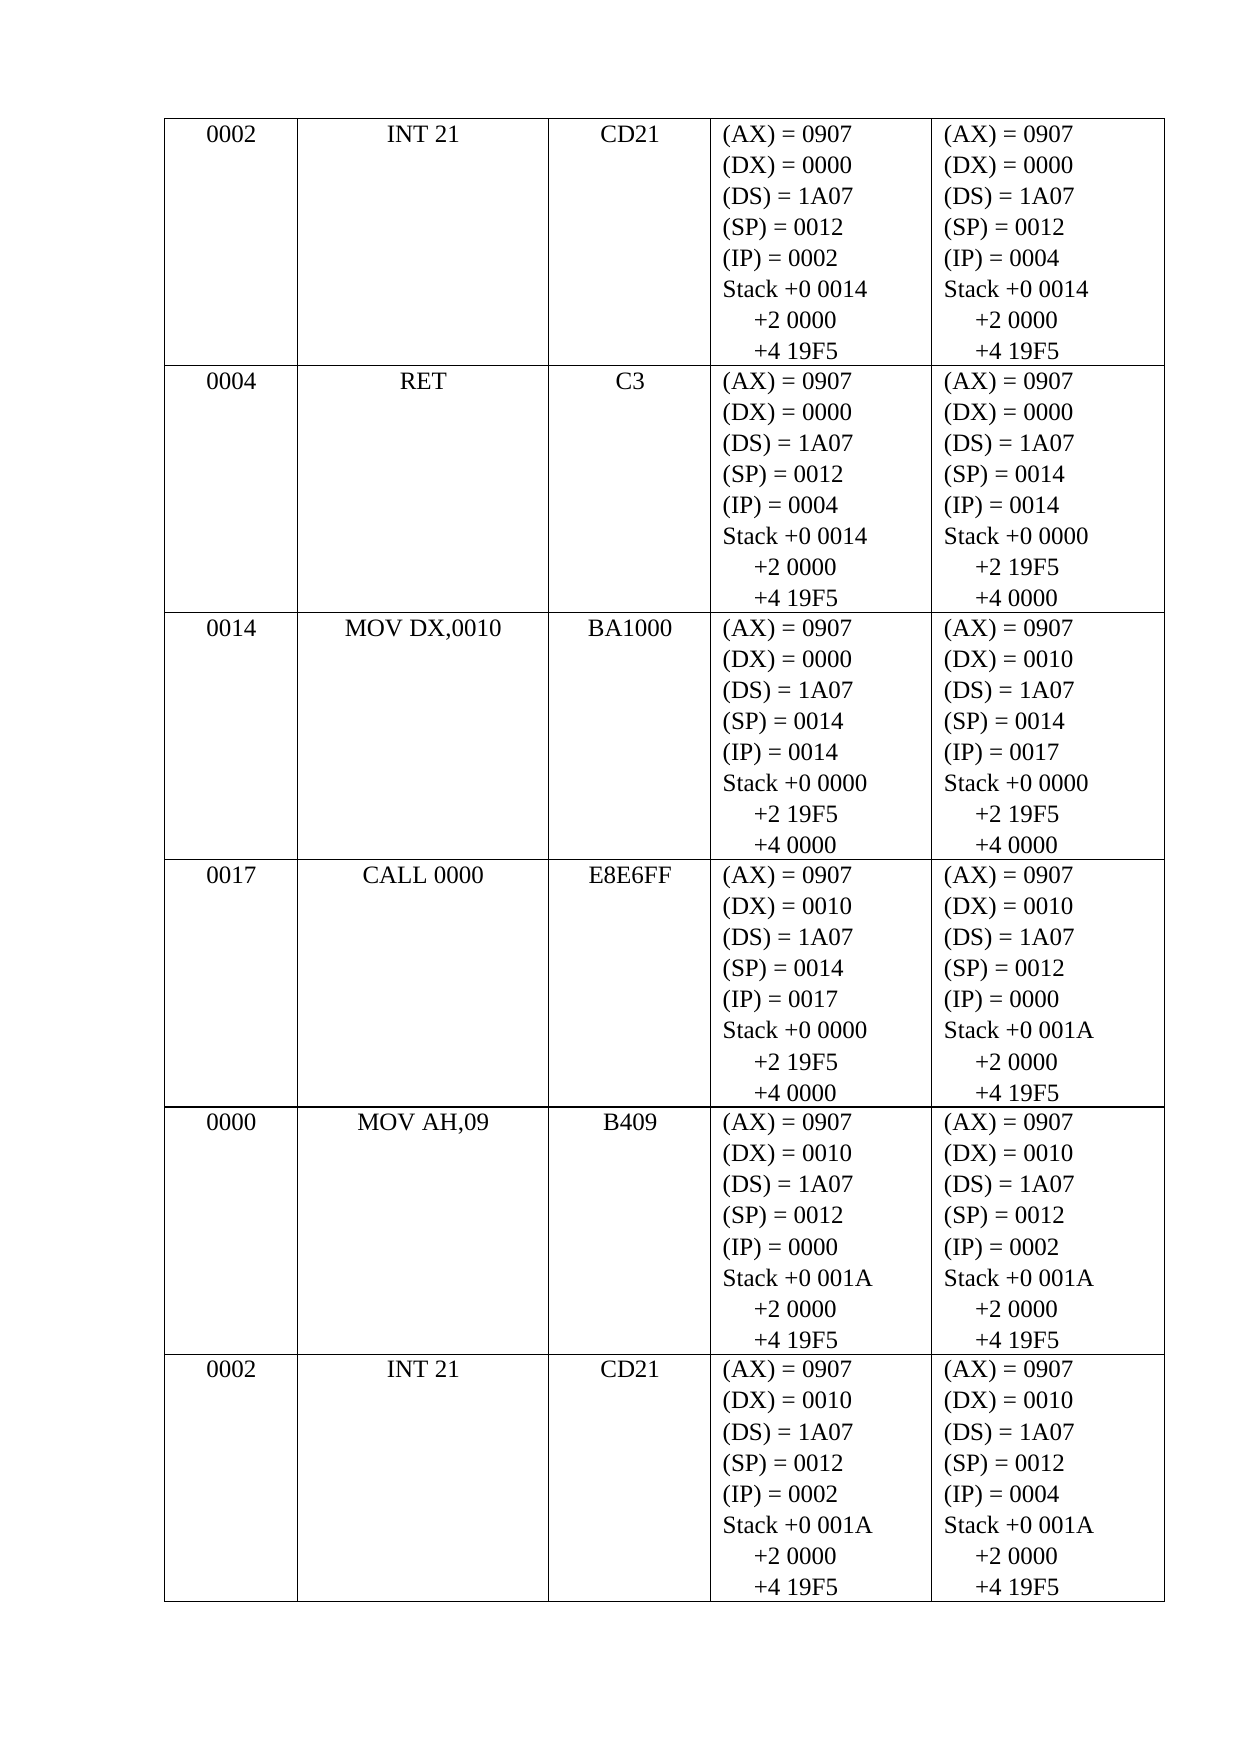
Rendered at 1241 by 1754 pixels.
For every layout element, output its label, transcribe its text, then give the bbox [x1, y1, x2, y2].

table_cell INT 21 [298, 1355, 548, 1601]
table_cell (AX) = 0907 (DX) = 0010 (DS) = 1A07 (SP) = 0014 (IP) = 0017 Stack +0 0000 +2 19F5 +4 0000 [711, 860, 931, 1106]
table_cell (AX) = 0907 (DX) = 0000 (DS) = 1A07 (SP) = 0012 (IP) = 0004 Stack +0 0014 +2 0000 +4 19F5 [711, 366, 931, 612]
table_cell MOV DX,0010 [298, 613, 548, 859]
table_cell 0002 [165, 1355, 297, 1601]
table_cell (AX) = 0907 (DX) = 0000 (DS) = 1A07 (SP) = 0012 (IP) = 0004 Stack +0 0014 +2 0000 +4 19F5 [932, 119, 1164, 365]
table_cell 0014 [165, 613, 297, 859]
table_cell (AX) = 0907 (DX) = 0010 (DS) = 1A07 (SP) = 0012 (IP) = 0002 Stack +0 001A +2 0000 +4 19F5 [711, 1355, 931, 1601]
table_cell (AX) = 0907 (DX) = 0010 (DS) = 1A07 (SP) = 0012 (IP) = 0002 Stack +0 001A +2 0000 +4 19F5 [932, 1108, 1164, 1353]
table_cell 0017 [165, 860, 297, 1106]
table_cell 0000 [165, 1108, 297, 1353]
table_cell CALL 0000 [298, 860, 548, 1106]
table_cell BA1000 [549, 613, 710, 859]
table_cell (AX) = 0907 (DX) = 0000 (DS) = 1A07 (SP) = 0014 (IP) = 0014 Stack +0 0000 +2 19F5 +4 0000 [932, 366, 1164, 612]
table_cell 0002 [165, 119, 297, 365]
table_cell (AX) = 0907 (DX) = 0010 (DS) = 1A07 (SP) = 0012 (IP) = 0000 Stack +0 001A +2 0000 +4 19F5 [711, 1108, 931, 1353]
table_cell (AX) = 0907 (DX) = 0010 (DS) = 1A07 (SP) = 0012 (IP) = 0004 Stack +0 001A +2 0000 +4 19F5 [932, 1355, 1164, 1601]
table_cell C3 [549, 366, 710, 612]
table_cell INT 21 [298, 119, 548, 365]
table_cell MOV AH,09 [298, 1108, 548, 1353]
table_cell (AX) = 0907 (DX) = 0000 (DS) = 1A07 (SP) = 0012 (IP) = 0002 Stack +0 0014 +2 0000 +4 19F5 [711, 119, 931, 365]
table_cell RET [298, 366, 548, 612]
table_cell E8E6FF [549, 860, 710, 1106]
table_cell B409 [549, 1108, 710, 1353]
table_cell (AX) = 0907 (DX) = 0010 (DS) = 1A07 (SP) = 0014 (IP) = 0017 Stack +0 0000 +2 19F5 +4 0000 [932, 613, 1164, 859]
table_cell CD21 [549, 119, 710, 365]
table_cell CD21 [549, 1355, 710, 1601]
table_cell (AX) = 0907 (DX) = 0010 (DS) = 1A07 (SP) = 0012 (IP) = 0000 Stack +0 001A +2 0000 +4 19F5 [932, 860, 1164, 1106]
table_cell 0004 [165, 366, 297, 612]
table_cell (AX) = 0907 (DX) = 0000 (DS) = 1A07 (SP) = 0014 (IP) = 0014 Stack +0 0000 +2 19F5 +4 0000 [711, 613, 931, 859]
